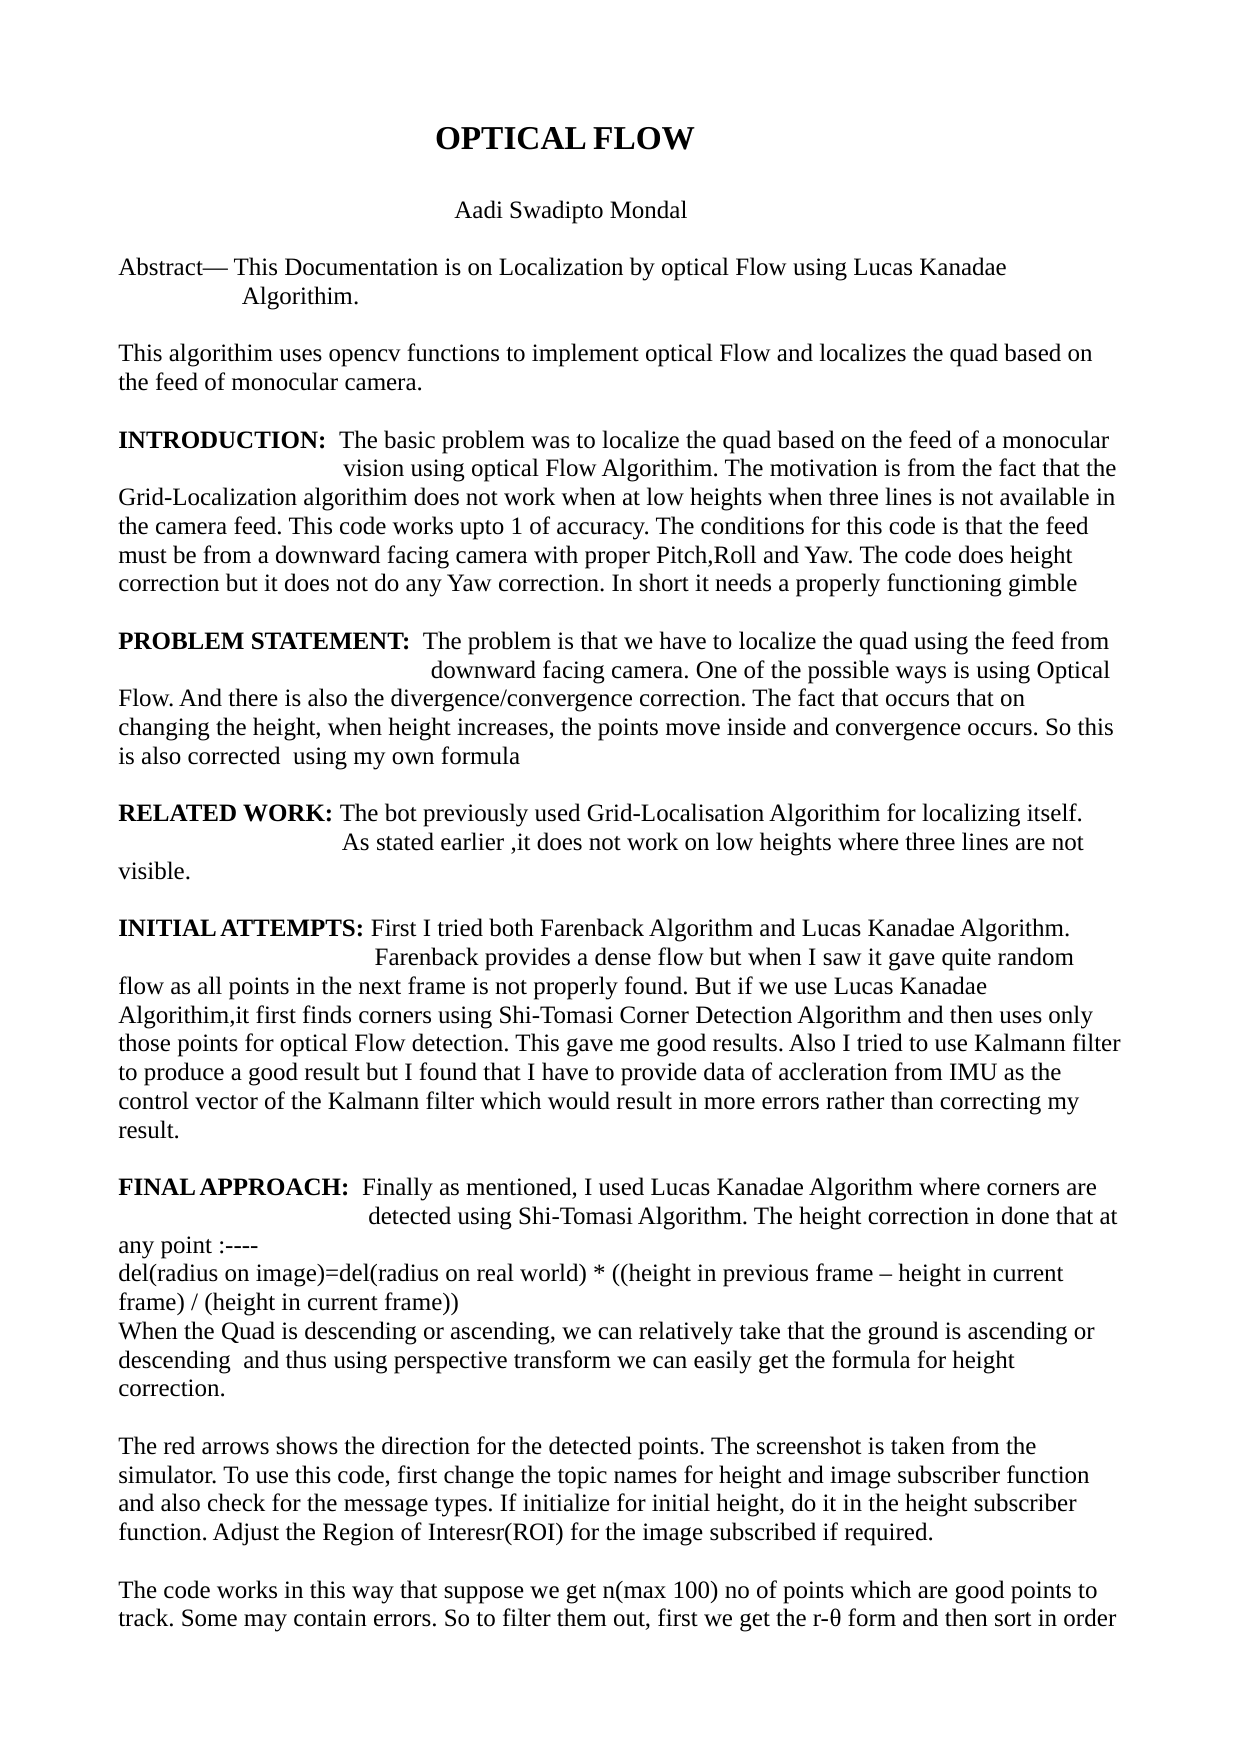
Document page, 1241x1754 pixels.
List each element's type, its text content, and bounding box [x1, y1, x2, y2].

text Algorithim. [118, 281, 1122, 310]
text any point :---- [118, 1230, 1122, 1258]
text vision using optical Flow Algorithim. The motivation is from the fact that the [118, 453, 1122, 482]
text INTRODUCTION: The basic problem was to localize the quad based on the feed of a monocular [118, 425, 1122, 453]
text Aadi Swadipto Mondal [118, 195, 1122, 223]
text del(radius on image)=del(radius on real world) * ((height in previous frame – height in current frame) / (height in current frame)) [118, 1258, 1122, 1316]
text The red arrows shows the direction for the detected points. The screenshot is taken from the simulator. To use this code, first change the topic names for height and image subscriber function and also check for the message types. If initialize for initial height, do it in the height subscriber function. Adjust the Region of Interesr(ROI) for the image subscribed if required. [118, 1431, 1122, 1546]
text Grid-Localization algorithim does not work when at low heights when three lines is not available in the camera feed. This code works upto 1 of accuracy. The conditions for this code is that the feed must be from a downward facing camera with proper Pitch,Roll and Yaw. The code does height correction but it does not do any Yaw correction. In short it needs a properly functioning gimble [118, 482, 1122, 597]
text PROBLEM STATEMENT: The problem is that we have to localize the quad using the feed from [118, 626, 1122, 655]
text RELATED WORK: The bot previously used Grid-Localisation Algorithim for localizing itself. [118, 798, 1122, 827]
text Farenback provides a dense flow but when I saw it gave quite random flow as all points in the next frame is not properly found. But if we use Lucas Kanadae Algorithim,it first finds corners using Shi-Tomasi Corner Detection Algorithm and then uses only those points for optical Flow detection. This gave me good results. Also I tried to use Kalmann filter to produce a good result but I found that I have to provide data of accleration from IMU as the control vector of the Kalmann filter which would result in more errors rather than correcting my result. [118, 942, 1122, 1143]
text The code works in this way that suppose we get n(max 100) no of points which are good points to track. Some may contain errors. So to filter them out, first we get the r-θ form and then sort in order [118, 1575, 1122, 1632]
text INITIAL ATTEMPTS: First I tried both Farenback Algorithm and Lucas Kanadae Algorithm. [118, 913, 1122, 942]
text Abstract— This Documentation is on Localization by optical Flow using Lucas Kanadae [118, 252, 1122, 281]
text When the Quad is descending or ascending, we can relatively take that the ground is ascending or descending and thus using perspective transform we can easily get the formula for height correction. [118, 1316, 1122, 1402]
text OPTICAL FLOW [118, 118, 1122, 156]
text FINAL APPROACH: Finally as mentioned, I used Lucas Kanadae Algorithm where corners are [118, 1172, 1122, 1201]
text downward facing camera. One of the possible ways is using Optical Flow. And there is also the divergence/convergence correction. The fact that occurs that on changing the height, when height increases, the points move inside and convergence occurs. So this is also corrected using my own formula [118, 655, 1122, 770]
text This algorithim uses opencv functions to implement optical Flow and localizes the quad based on the feed of monocular camera. [118, 338, 1122, 396]
text detected using Shi-Tomasi Algorithm. The height correction in done that at [118, 1201, 1122, 1230]
text As stated earlier ,it does not work on low heights where three lines are not visible. [118, 827, 1122, 885]
